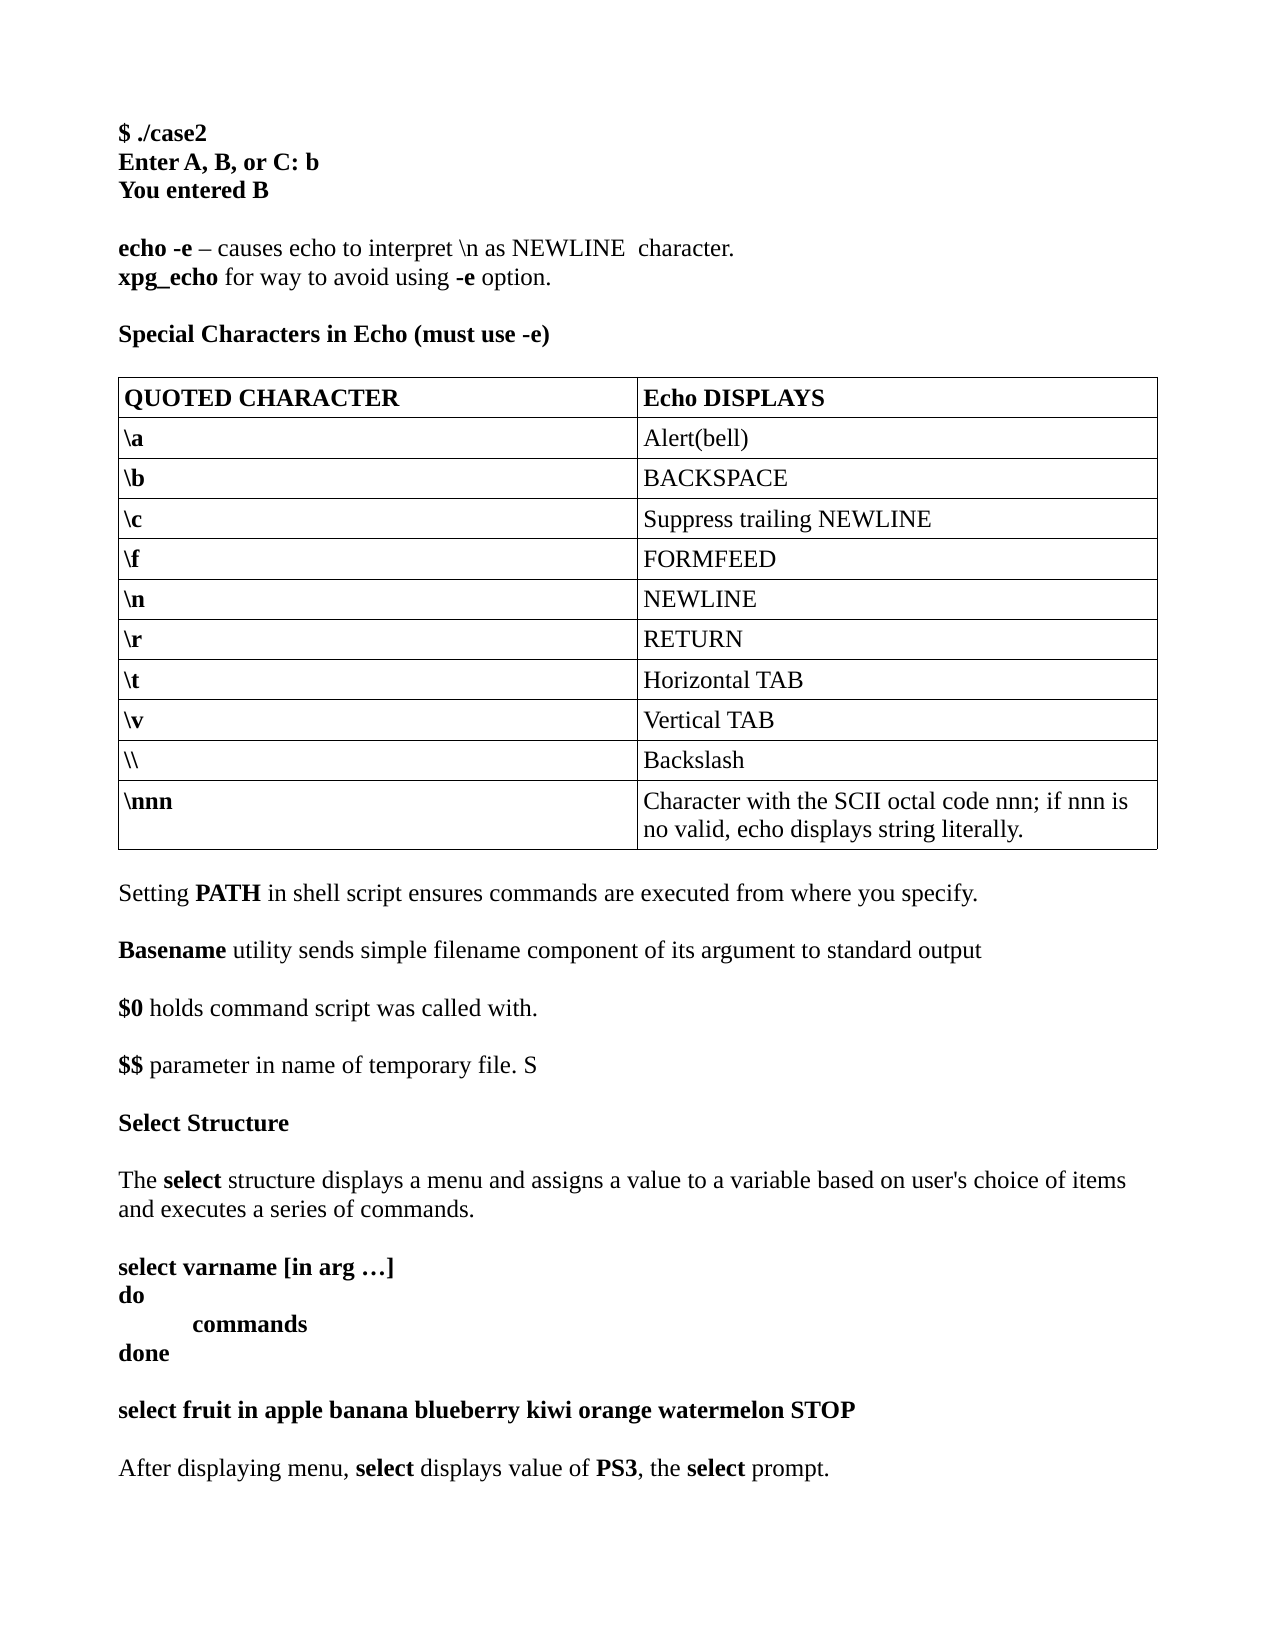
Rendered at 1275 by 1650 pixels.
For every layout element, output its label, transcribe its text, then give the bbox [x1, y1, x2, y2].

table_cell FORMFEED [638, 539, 1157, 578]
table_cell Alert(bell) [638, 418, 1157, 457]
text Special Characters in Echo (must use -e) [118, 319, 1157, 348]
table_cell \f [119, 539, 637, 578]
table_cell \a [119, 418, 637, 457]
text xpg_echo for way to avoid using -e option. [118, 262, 1157, 291]
table_cell Character with the SCII octal code nnn; if nnn is no valid, echo displays string literally. [638, 781, 1157, 849]
table_cell RETURN [638, 620, 1157, 659]
text You entered B [118, 176, 1157, 204]
table_cell BACKSPACE [638, 459, 1157, 498]
table_cell \n [119, 580, 637, 619]
table_cell Suppress trailing NEWLINE [638, 499, 1157, 538]
text select varname [in arg …] [118, 1252, 1157, 1280]
text commands [118, 1309, 1157, 1338]
text Select Structure [118, 1108, 1157, 1137]
text Enter A, B, or C: b [118, 147, 1157, 176]
text select fruit in apple banana blueberry kiwi orange watermelon STOP [118, 1395, 1157, 1424]
text do [118, 1280, 1157, 1309]
table_header QUOTED CHARACTER [119, 378, 637, 417]
text $ ./case2 [118, 118, 1157, 147]
text $$ parameter in name of temporary file. S [118, 1050, 1157, 1079]
table_cell Backslash [638, 741, 1157, 780]
text After displaying menu, select displays value of PS3, the select prompt. [118, 1453, 1157, 1482]
text Setting PATH in shell script ensures commands are executed from where you specify. [118, 878, 1157, 907]
table_header Echo DISPLAYS [638, 378, 1157, 417]
text done [118, 1338, 1157, 1367]
text $0 holds command script was called with. [118, 993, 1157, 1022]
table_cell \v [119, 700, 637, 740]
table_cell \c [119, 499, 637, 538]
table_cell NEWLINE [638, 580, 1157, 619]
table_cell \t [119, 660, 637, 699]
table_cell \b [119, 459, 637, 498]
table_cell \r [119, 620, 637, 659]
table_cell Horizontal TAB [638, 660, 1157, 699]
text Basename utility sends simple filename component of its argument to standard output [118, 935, 1157, 964]
table_cell \nnn [119, 781, 637, 849]
table_cell Vertical TAB [638, 700, 1157, 740]
table_cell \\ [119, 741, 637, 780]
text echo -e – causes echo to interpret \n as NEWLINE character. [118, 233, 1157, 262]
text The select structure displays a menu and assigns a value to a variable based on user's choice of items and executes a series of commands. [118, 1165, 1157, 1223]
